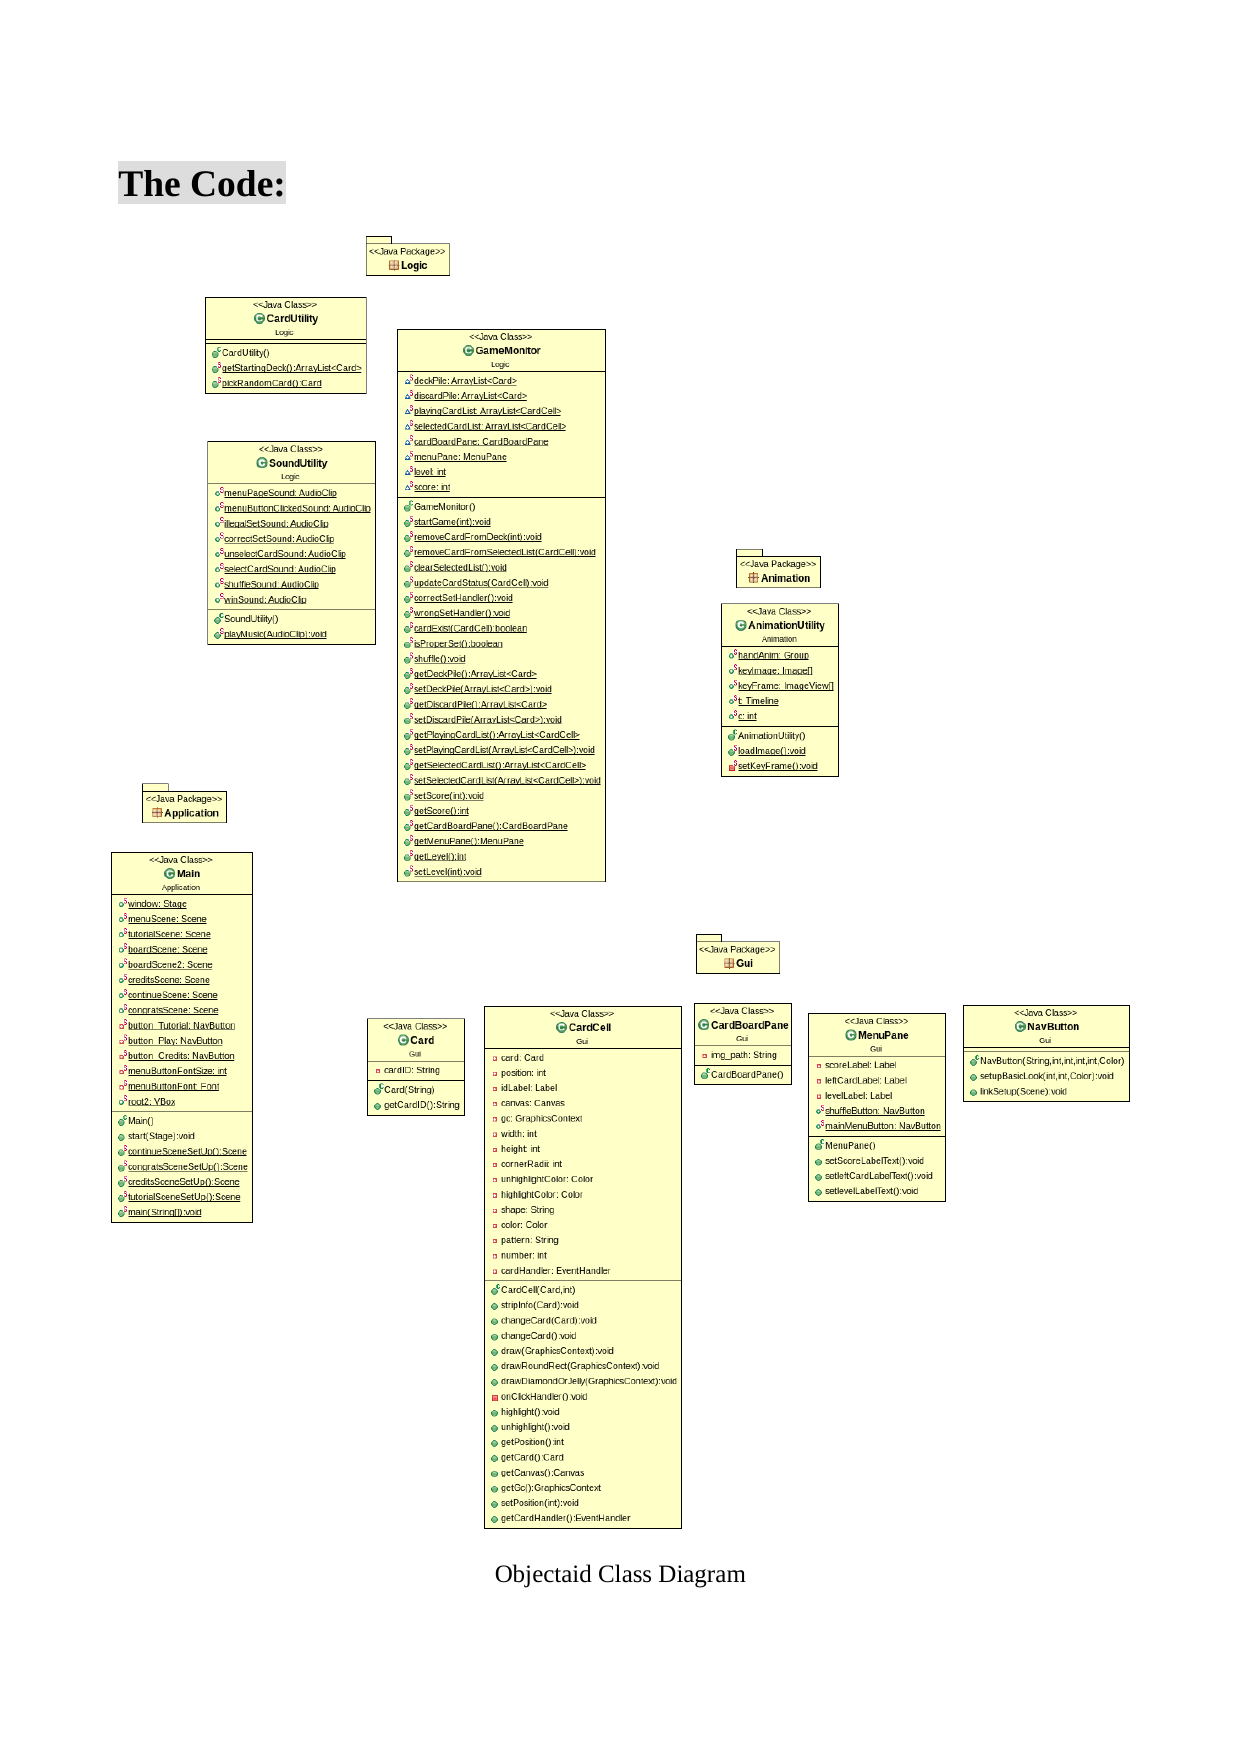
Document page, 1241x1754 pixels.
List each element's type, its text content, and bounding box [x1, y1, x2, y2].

picture [108, 233, 1132, 1531]
text The Code: [118, 161, 1122, 204]
text Objectaid Class Diagram [118, 1559, 1122, 1588]
